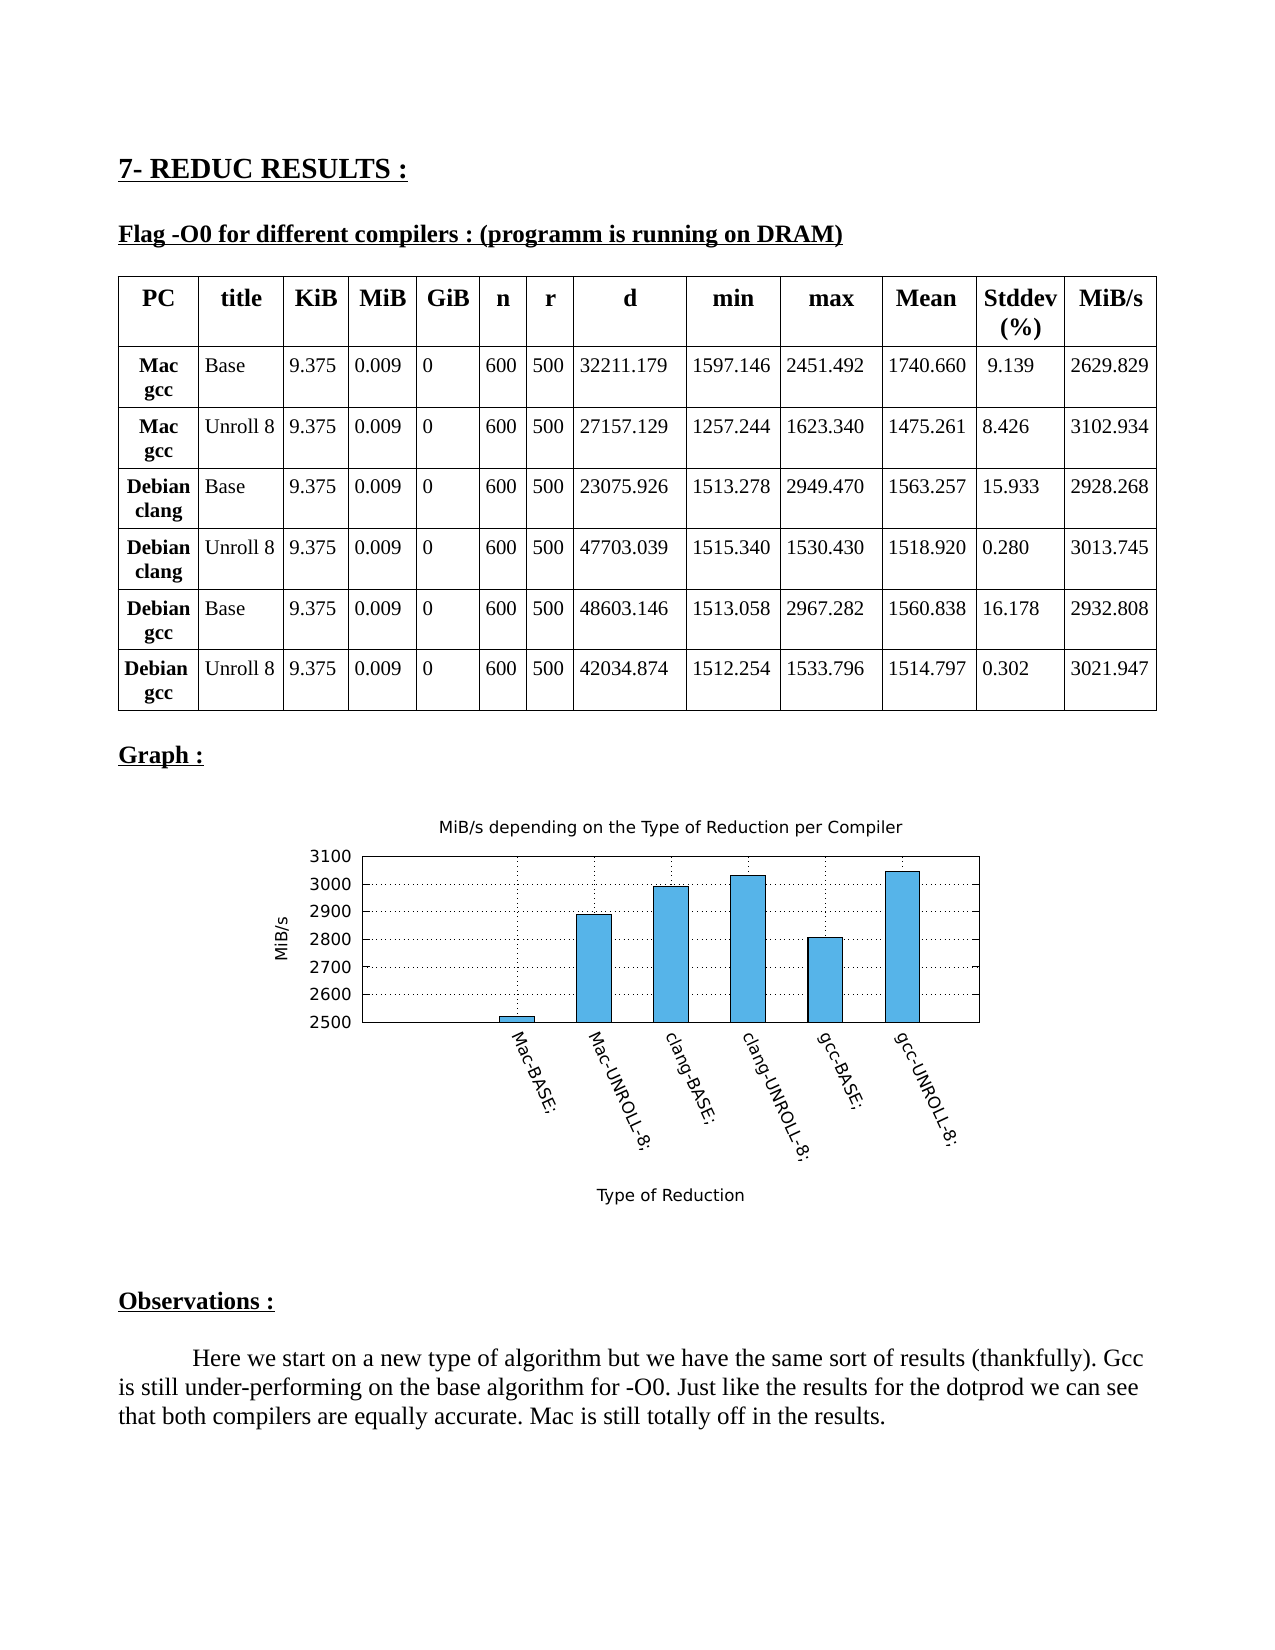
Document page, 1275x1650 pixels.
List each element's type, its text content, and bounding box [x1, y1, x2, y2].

text Flag -O0 for different compilers : (programm is running on DRAM) [118, 219, 1157, 247]
text 7- REDUC RESULTS : [118, 152, 1157, 185]
table_header n [480, 277, 526, 346]
table_cell 500 [527, 590, 573, 649]
table_cell 0 [417, 650, 479, 710]
table_cell 0 [417, 347, 479, 407]
table_cell Mac gcc [119, 347, 198, 407]
table_cell 15.933 [977, 469, 1064, 528]
table_cell 1530.430 [781, 529, 882, 589]
table_cell 1563.257 [883, 469, 976, 528]
table_cell Unroll 8 [199, 650, 283, 710]
table_cell 500 [527, 469, 573, 528]
table_cell 0.009 [349, 590, 416, 649]
table_cell 500 [527, 650, 573, 710]
table_cell Debian gcc [119, 590, 198, 649]
table_cell Debian clang [119, 469, 198, 528]
table_cell 0.302 [977, 650, 1064, 710]
table_cell Base [199, 469, 283, 528]
table_cell 2932.808 [1065, 590, 1156, 649]
table_cell 1597.146 [687, 347, 780, 407]
table_cell 600 [480, 469, 526, 528]
table_cell 1513.278 [687, 469, 780, 528]
table_cell 23075.926 [574, 469, 686, 528]
table_cell 2949.470 [781, 469, 882, 528]
text Here we start on a new type of algorithm but we have the same sort of results (thankfully). Gcc is still under-performing on the base algorithm for -O0. Just like the results for the dotprod we can see that both compilers are equally accurate. Mac is still totally off in the results. [118, 1343, 1157, 1430]
table_cell 32211.179 [574, 347, 686, 407]
table_cell 42034.874 [574, 650, 686, 710]
table_cell 0 [417, 469, 479, 528]
table_cell Base [199, 347, 283, 407]
table_cell 0.280 [977, 529, 1064, 589]
table_cell Debian clang [119, 529, 198, 589]
table_cell 16.178 [977, 590, 1064, 649]
table_header PC [119, 277, 198, 346]
table_header KiB [284, 277, 348, 346]
table_cell 9.375 [284, 469, 348, 528]
table_cell 1475.261 [883, 408, 976, 467]
table_cell 1515.340 [687, 529, 780, 589]
table_cell 600 [480, 650, 526, 710]
table_cell 600 [480, 529, 526, 589]
table_cell 47703.039 [574, 529, 686, 589]
table_cell Unroll 8 [199, 529, 283, 589]
table_cell 27157.129 [574, 408, 686, 467]
table_cell 1623.340 [781, 408, 882, 467]
table_header Stddev (%) [977, 277, 1064, 346]
table_cell 0 [417, 590, 479, 649]
table_header MiB/s [1065, 277, 1156, 346]
table_cell 2967.282 [781, 590, 882, 649]
table_cell 1513.058 [687, 590, 780, 649]
table_cell 1533.796 [781, 650, 882, 710]
table_header d [574, 277, 686, 346]
table_cell 1518.920 [883, 529, 976, 589]
table_cell 1257.244 [687, 408, 780, 467]
table_cell 600 [480, 408, 526, 467]
table_cell 9.139 [977, 347, 1064, 407]
table_header Mean [883, 277, 976, 346]
table_cell 9.375 [284, 650, 348, 710]
table_header r [527, 277, 573, 346]
table_cell 1560.838 [883, 590, 976, 649]
table_cell 500 [527, 408, 573, 467]
table_cell 2451.492 [781, 347, 882, 407]
table_cell 0.009 [349, 529, 416, 589]
table_cell 2629.829 [1065, 347, 1156, 407]
table_cell 0.009 [349, 347, 416, 407]
table_cell 2928.268 [1065, 469, 1156, 528]
table_header min [687, 277, 780, 346]
table_cell 1514.797 [883, 650, 976, 710]
table_header GiB [417, 277, 479, 346]
table_header MiB [349, 277, 416, 346]
table_cell 9.375 [284, 590, 348, 649]
table_cell 8.426 [977, 408, 1064, 467]
text Graph : [118, 740, 1157, 768]
table_cell 3102.934 [1065, 408, 1156, 467]
table_cell Debian gcc [119, 650, 198, 710]
table_header title [199, 277, 283, 346]
table_cell 9.375 [284, 529, 348, 589]
table_cell 500 [527, 529, 573, 589]
table_cell 0.009 [349, 469, 416, 528]
table_cell 0 [417, 408, 479, 467]
table_cell 0.009 [349, 650, 416, 710]
table_cell 1512.254 [687, 650, 780, 710]
table_cell Unroll 8 [199, 408, 283, 467]
table_cell 1740.660 [883, 347, 976, 407]
table_cell Base [199, 590, 283, 649]
table_cell 9.375 [284, 408, 348, 467]
table_cell 3021.947 [1065, 650, 1156, 710]
table_cell Mac gcc [119, 408, 198, 467]
table_header max [781, 277, 882, 346]
table_cell 3013.745 [1065, 529, 1156, 589]
table_cell 0 [417, 529, 479, 589]
table_cell 600 [480, 590, 526, 649]
table_cell 0.009 [349, 408, 416, 467]
table_cell 600 [480, 347, 526, 407]
text Observations : [118, 1286, 1157, 1315]
table_cell 48603.146 [574, 590, 686, 649]
table_cell 9.375 [284, 347, 348, 407]
table_cell 500 [527, 347, 573, 407]
